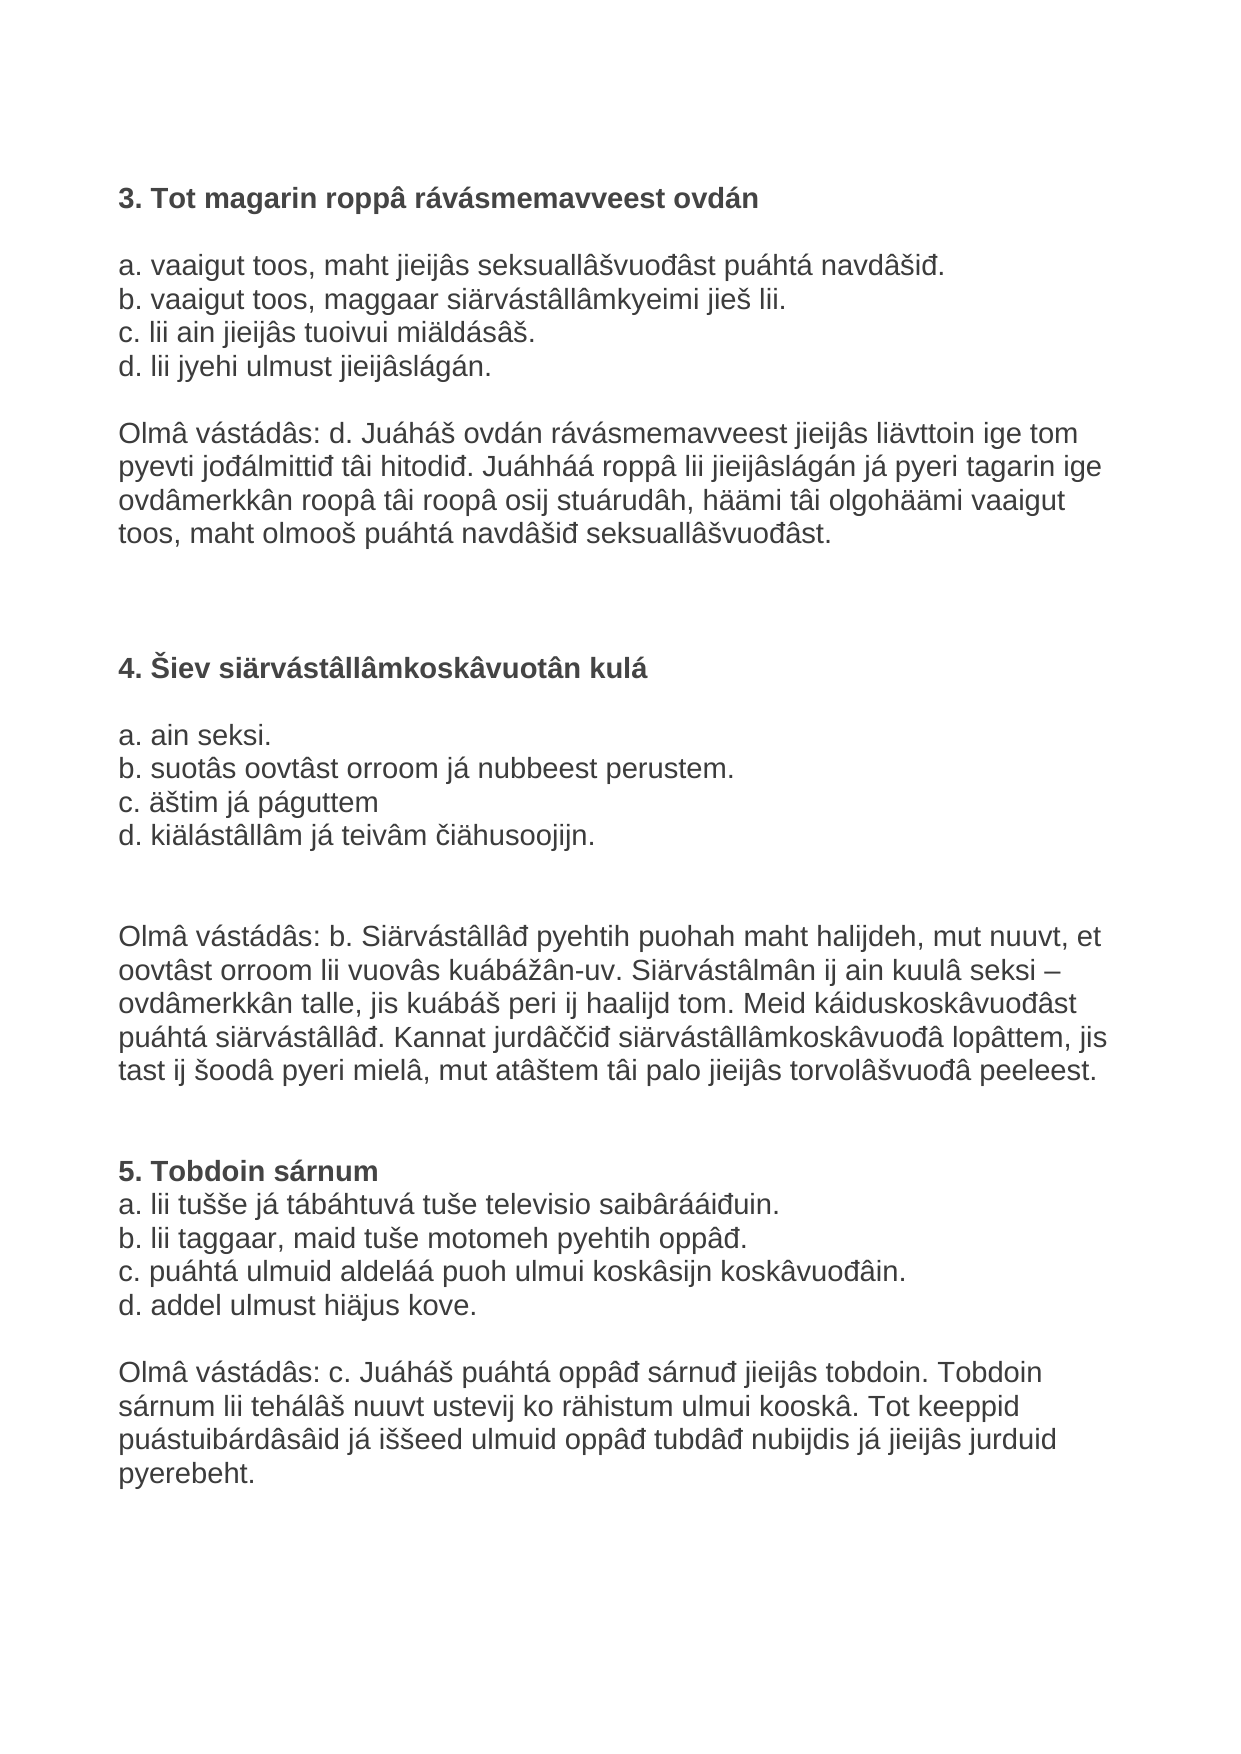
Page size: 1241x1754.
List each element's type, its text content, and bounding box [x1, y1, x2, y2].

text c. äštim já páguttem [118, 785, 1122, 818]
text a. lii tušše já tábáhtuvá tuše televisio saibârááiđuin. [118, 1187, 1122, 1221]
subtitle 5. Tobdoin sárnum [118, 1154, 1122, 1187]
text Olmâ vástádâs: d. Juáháš ovdán rávásmemavveest jieijâs liävttoin ige tom pyevti jođálmittiđ tâi hitodiđ. Juáhháá roppâ lii jieijâslágán já pyeri tagarin ige ovdâmerkkân roopâ tâi roopâ osij stuárudâh, häämi tâi olgohäämi vaaigut toos, maht olmooš puáhtá navdâšiđ seksuallâšvuođâst. [118, 416, 1122, 550]
subtitle 3. Tot magarin roppâ rávásmemavveest ovdán [118, 181, 1122, 215]
text c. puáhtá ulmuid aldeláá puoh ulmui koskâsijn koskâvuođâin. [118, 1254, 1122, 1288]
subtitle 4. Šiev siärvástâllâmkoskâvuotân kulá [118, 651, 1122, 684]
text d. kiälástâllâm já teivâm čiähusoojijn. [118, 818, 1122, 852]
text d. addel ulmust hiäjus kove. [118, 1288, 1122, 1322]
text d. lii jyehi ulmust jieijâslágán. [118, 349, 1122, 382]
text c. lii ain jieijâs tuoivui miäldásâš. [118, 315, 1122, 349]
text a. ain seksi. [118, 718, 1122, 751]
text b. suotâs oovtâst orroom já nubbeest perustem. [118, 751, 1122, 785]
text Olmâ vástádâs: b. Siärvástâllâđ pyehtih puohah maht halijdeh, mut nuuvt, et oovtâst orroom lii vuovâs kuábážân-uv. Siärvástâlmân ij ain kuulâ seksi – ovdâmerkkân talle, jis kuábáš peri ij haalijd tom. Meid káiduskoskâvuođâst puáhtá siärvástâllâđ. Kannat jurdâččiđ siärvástâllâmkoskâvuođâ lopâttem, jis tast ij šoodâ pyeri mielâ, mut atâštem tâi palo jieijâs torvolâšvuođâ peeleest. [118, 919, 1122, 1087]
text b. lii taggaar, maid tuše motomeh pyehtih oppâđ. [118, 1221, 1122, 1254]
text b. vaaigut toos, maggaar siärvástâllâmkyeimi jieš lii. [118, 282, 1122, 315]
text Olmâ vástádâs: c. Juáháš puáhtá oppâđ sárnuđ jieijâs tobdoin. Tobdoin sárnum lii tehálâš nuuvt ustevij ko rähistum ulmui kooskâ. Tot keeppid puástuibárdâsâid já iššeed ulmuid oppâđ tubdâđ nubijdis já jieijâs jurduid pyerebeht. [118, 1355, 1122, 1489]
text a. vaaigut toos, maht jieijâs seksuallâšvuođâst puáhtá navdâšiđ. [118, 248, 1122, 282]
